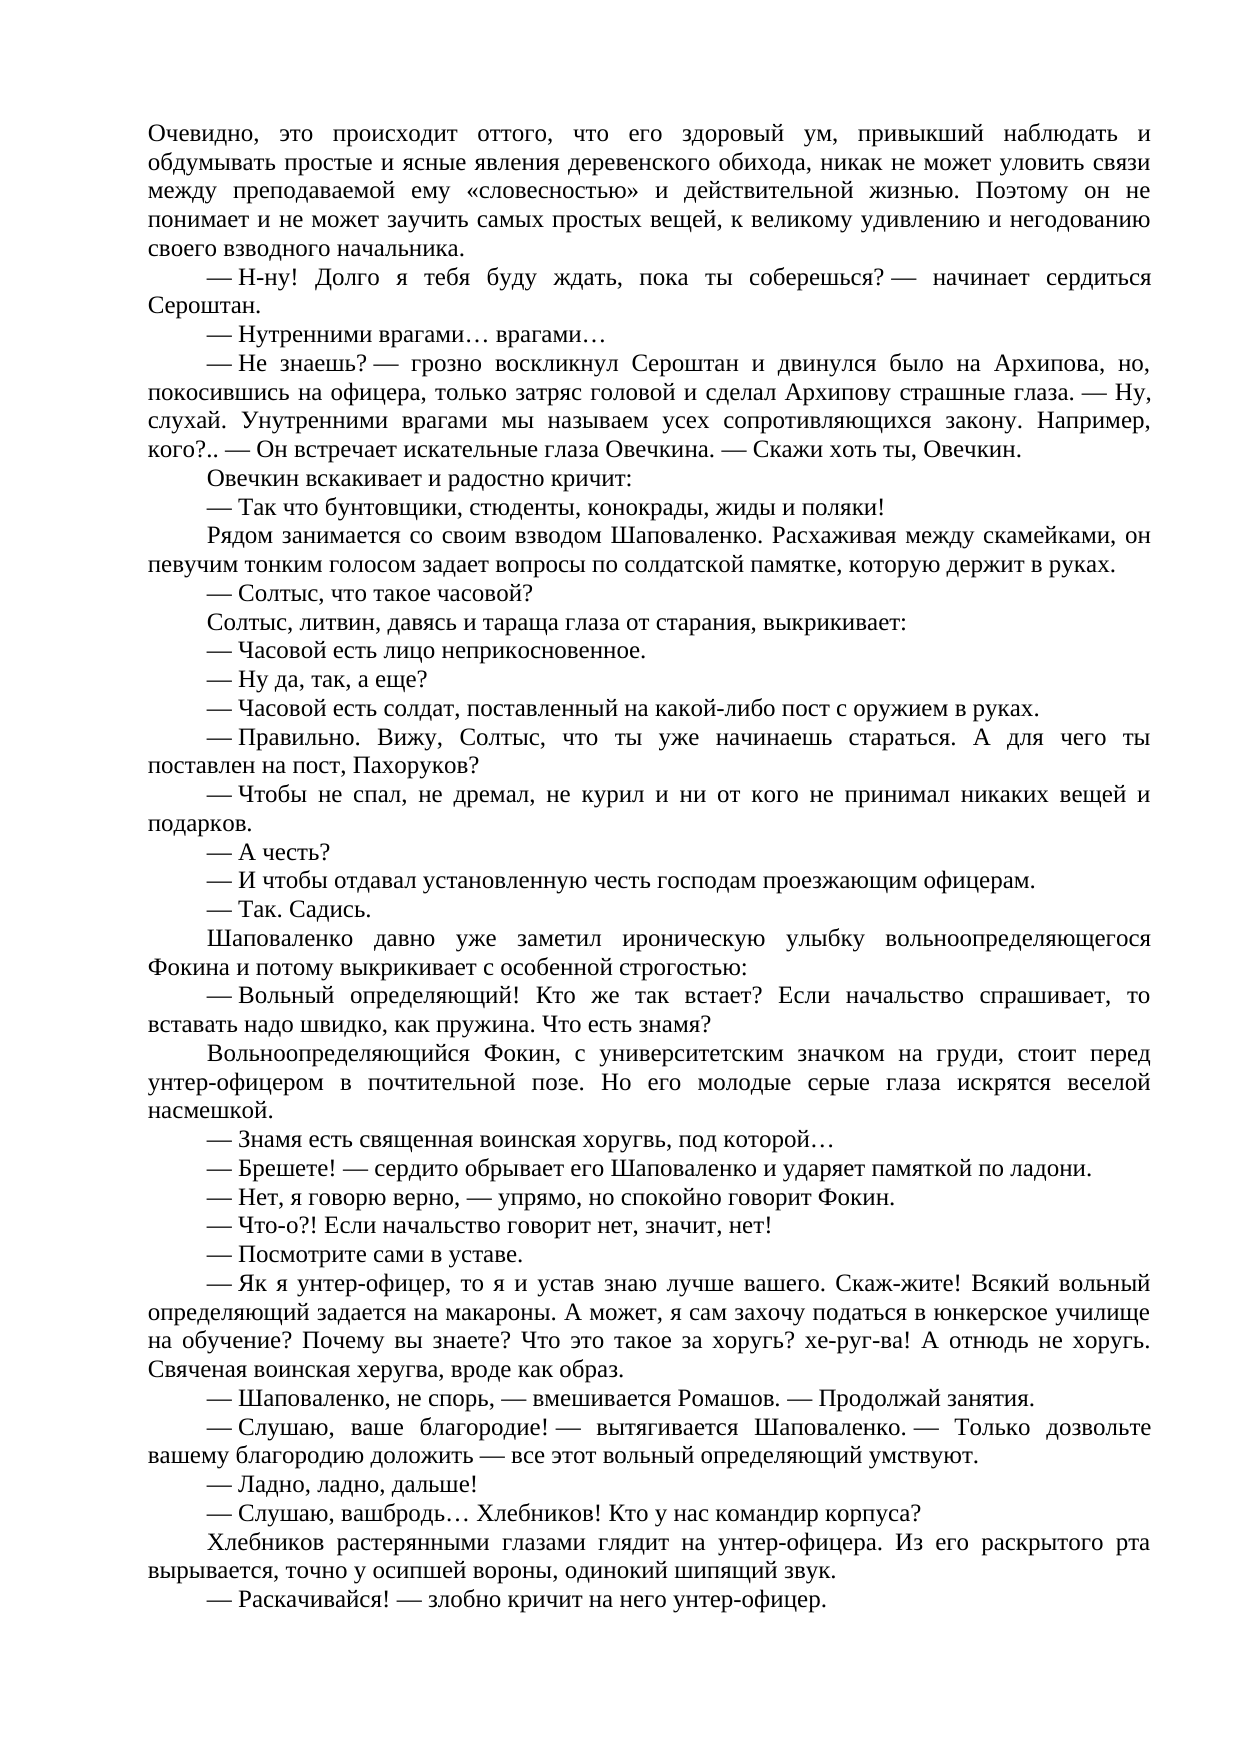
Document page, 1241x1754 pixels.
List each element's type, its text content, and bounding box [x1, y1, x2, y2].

text — Брешете! — сердито обрывает его Шаповаленко и ударяет памяткой по ладони. [148, 1153, 1152, 1182]
text — Не знаешь? — грозно воскликнул Сероштан и двинулся было на Архипова, но, покосившись на офицера, только затряс головой и сделал Архипову страшные глаза. — Ну, слухай. Унутренними врагами мы называем усех сопротивляющихся закону. Например, кого?.. — Он встречает искательные глаза Овечкина. — Скажи хоть ты, Овечкин. [148, 348, 1152, 463]
text — Правильно. Вижу, Солтыс, что ты уже начинаешь стараться. А для чего ты поставлен на пост, Пахоруков? [148, 722, 1152, 779]
text — Ну да, так, а еще? [148, 664, 1152, 693]
text — Н-ну! Долго я тебя буду ждать, пока ты соберешься? — начинает сердиться Сероштан. [148, 262, 1152, 319]
text — Часовой есть солдат, поставленный на какой-либо пост с оружием в руках. [148, 693, 1152, 722]
text — Вольный определяющий! Кто же так встает? Если начальство спрашивает, то вставать надо швидко, как пружина. Что есть знамя? [148, 981, 1152, 1038]
text — Часовой есть лицо неприкосновенное. [148, 636, 1152, 664]
text Вольноопределяющийся Фокин, с университетским значком на груди, стоит перед унтер-офицером в почтительной позе. Но его молодые серые глаза искрятся веселой насмешкой. [148, 1038, 1152, 1124]
text — Нутренними врагами… врагами… [148, 319, 1152, 348]
text Овечкин вскакивает и радостно кричит: [148, 463, 1152, 492]
text Солтыс, литвин, давясь и тараща глаза от старания, выкрикивает: [148, 607, 1152, 636]
text Шаповаленко давно уже заметил ироническую улыбку вольноопределяющегося Фокина и потому выкрикивает с особенной строгостью: [148, 923, 1152, 981]
text — Солтыс, что такое часовой? [148, 578, 1152, 607]
text Очевидно, это происходит оттого, что его здоровый ум, привыкший наблюдать и обдумывать простые и ясные явления деревенского обихода, никак не может уловить связи между преподаваемой ему «словесностью» и действительной жизнью. Поэтому он не понимает и не может заучить самых простых вещей, к великому удивлению и негодованию своего взводного начальника. [148, 118, 1152, 262]
text — Шаповаленко, не спорь, — вмешивается Ромашов. — Продолжай занятия. [148, 1383, 1152, 1412]
text — Слушаю, ваше благородие! — вытягивается Шаповаленко. — Только дозвольте вашему благородию доложить — все этот вольный определяющий умствуют. [148, 1412, 1152, 1469]
text — Слушаю, вашбродь… Хлебников! Кто у нас командир корпуса? [148, 1498, 1152, 1527]
text — Нет, я говорю верно, — упрямо, но спокойно говорит Фокин. [148, 1182, 1152, 1211]
text — Як я унтер-офицер, то я и устав знаю лучше вашего. Скаж-жите! Всякий вольный определяющий задается на макароны. А может, я сам захочу податься в юнкерское училище на обучение? Почему вы знаете? Что это такое за хоругь? хе-руг-ва! А отнюдь не хоругь. Свяченая воинская херугва, вроде как образ. [148, 1268, 1152, 1383]
text — Что-о?! Если начальство говорит нет, значит, нет! [148, 1211, 1152, 1239]
text — Посмотрите сами в уставе. [148, 1239, 1152, 1268]
text Хлебников растерянными глазами глядит на унтер-офицера. Из его раскрытого рта вырывается, точно у осипшей вороны, одинокий шипящий звук. [148, 1527, 1152, 1584]
text — А честь? [148, 837, 1152, 866]
text — Ладно, ладно, дальше! [148, 1469, 1152, 1498]
text Рядом занимается со своим взводом Шаповаленко. Расхаживая между скамейками, он певучим тонким голосом задает вопросы по солдатской памятке, которую держит в руках. [148, 521, 1152, 578]
text — Так. Садись. [148, 894, 1152, 923]
text — Так что бунтовщики, стюденты, конокрады, жиды и поляки! [148, 492, 1152, 521]
text — Чтобы не спал, не дремал, не курил и ни от кого не принимал никаких вещей и подарков. [148, 779, 1152, 837]
text — Знамя есть священная воинская хоругвь, под которой… [148, 1124, 1152, 1153]
text — И чтобы отдавал установленную честь господам проезжающим офицерам. [148, 866, 1152, 894]
text — Раскачивайся! — злобно кричит на него унтер-офицер. [148, 1584, 1152, 1613]
